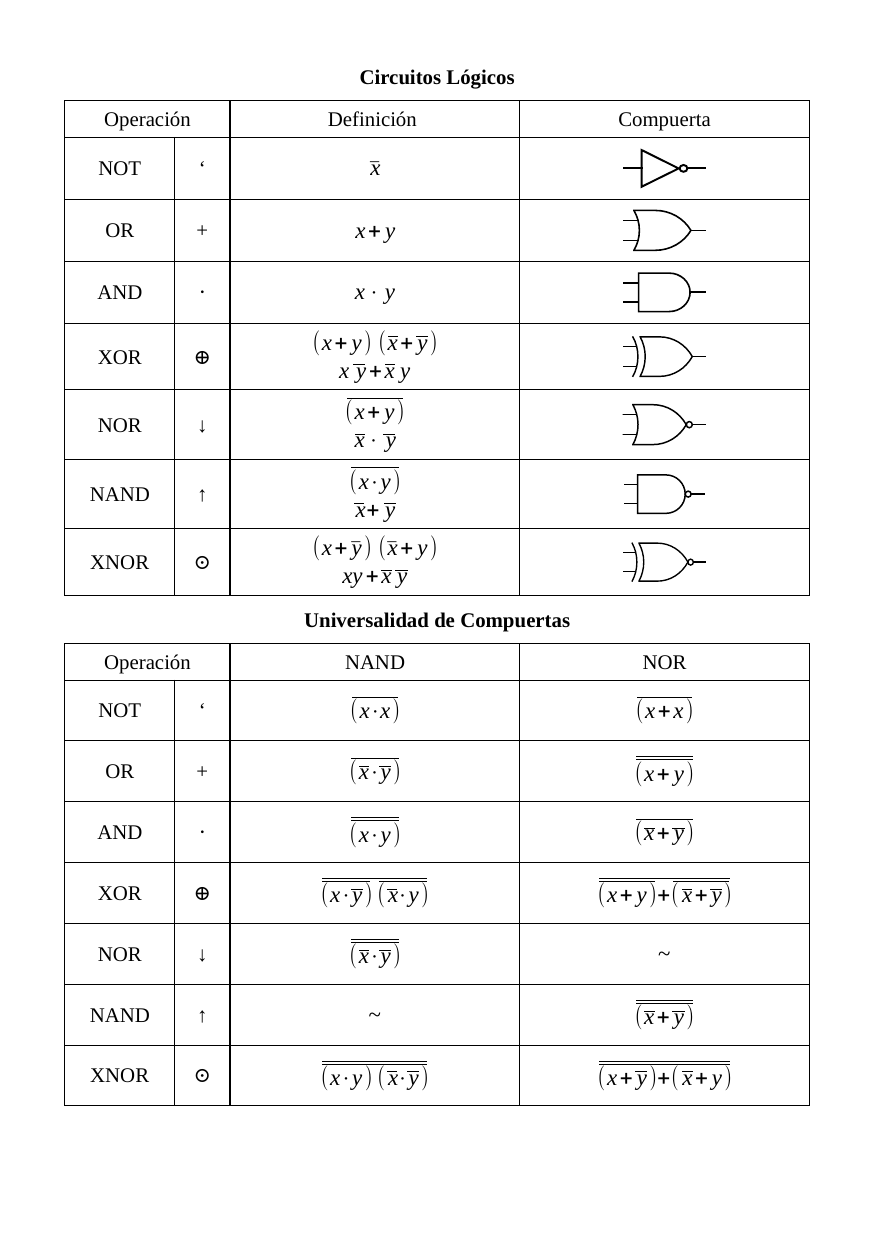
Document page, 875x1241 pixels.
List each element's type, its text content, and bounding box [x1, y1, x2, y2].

table_cell [231, 200, 519, 261]
table_cell [231, 802, 519, 862]
table_cell [231, 985, 519, 1044]
table_header Circuitos Lógicos [59, 59, 815, 94]
table_cell [231, 924, 519, 984]
table_cell XOR [65, 863, 174, 923]
table_header Operación [65, 644, 229, 679]
table_cell [231, 529, 519, 595]
table_cell [520, 985, 809, 1044]
table_cell ⊙ [175, 1046, 229, 1105]
table_cell [520, 1046, 809, 1105]
table_cell [520, 529, 809, 595]
table_cell [231, 262, 519, 323]
table_cell XNOR [65, 529, 174, 595]
table_header NOR [520, 644, 809, 679]
table_cell ⋅ [175, 802, 229, 862]
table_cell [231, 741, 519, 801]
table_cell [231, 460, 519, 528]
table_cell + [175, 741, 229, 801]
table_cell [520, 741, 809, 801]
table_cell NOT [65, 681, 174, 740]
table_cell [59, 95, 815, 602]
table_cell [520, 262, 809, 323]
table_cell [520, 863, 809, 923]
table_cell [520, 200, 809, 261]
table_cell NOR [65, 390, 174, 459]
table_cell AND [65, 802, 174, 862]
table_cell [231, 681, 519, 740]
table_cell [231, 863, 519, 923]
table_cell [231, 138, 519, 199]
table_cell [231, 1046, 519, 1105]
table_cell [520, 924, 809, 984]
table_cell [59, 637, 815, 1112]
table_cell AND [65, 262, 174, 323]
table_cell [231, 390, 519, 459]
table_cell NAND [65, 985, 174, 1044]
table_cell ⋅ [175, 262, 229, 323]
table_cell OR [65, 741, 174, 801]
table_cell [520, 138, 809, 199]
table_cell ⊕ [175, 863, 229, 923]
table_header Universalidad de Compuertas [59, 602, 815, 637]
table_cell + [175, 200, 229, 261]
table_header Operación [65, 101, 229, 137]
table_cell NAND [65, 460, 174, 528]
table_header NAND [231, 644, 519, 679]
table_cell ‘ [175, 138, 229, 199]
table_header Definición [231, 101, 519, 137]
table_cell [520, 390, 809, 459]
table_cell ↓ [175, 924, 229, 984]
table_cell XOR [65, 324, 174, 389]
table_cell [520, 324, 809, 389]
table_cell [520, 802, 809, 862]
table_cell ⊙ [175, 529, 229, 595]
table_cell NOR [65, 924, 174, 984]
table_cell ⊕ [175, 324, 229, 389]
table_cell [520, 681, 809, 740]
table_cell ↑ [175, 985, 229, 1044]
table_cell OR [65, 200, 174, 261]
table_cell ‘ [175, 681, 229, 740]
table_header Compuerta [520, 101, 809, 137]
table_cell [520, 460, 809, 528]
table_cell [231, 324, 519, 389]
table_cell NOT [65, 138, 174, 199]
table_cell ↑ [175, 460, 229, 528]
table_cell ↓ [175, 390, 229, 459]
table_cell XNOR [65, 1046, 174, 1105]
